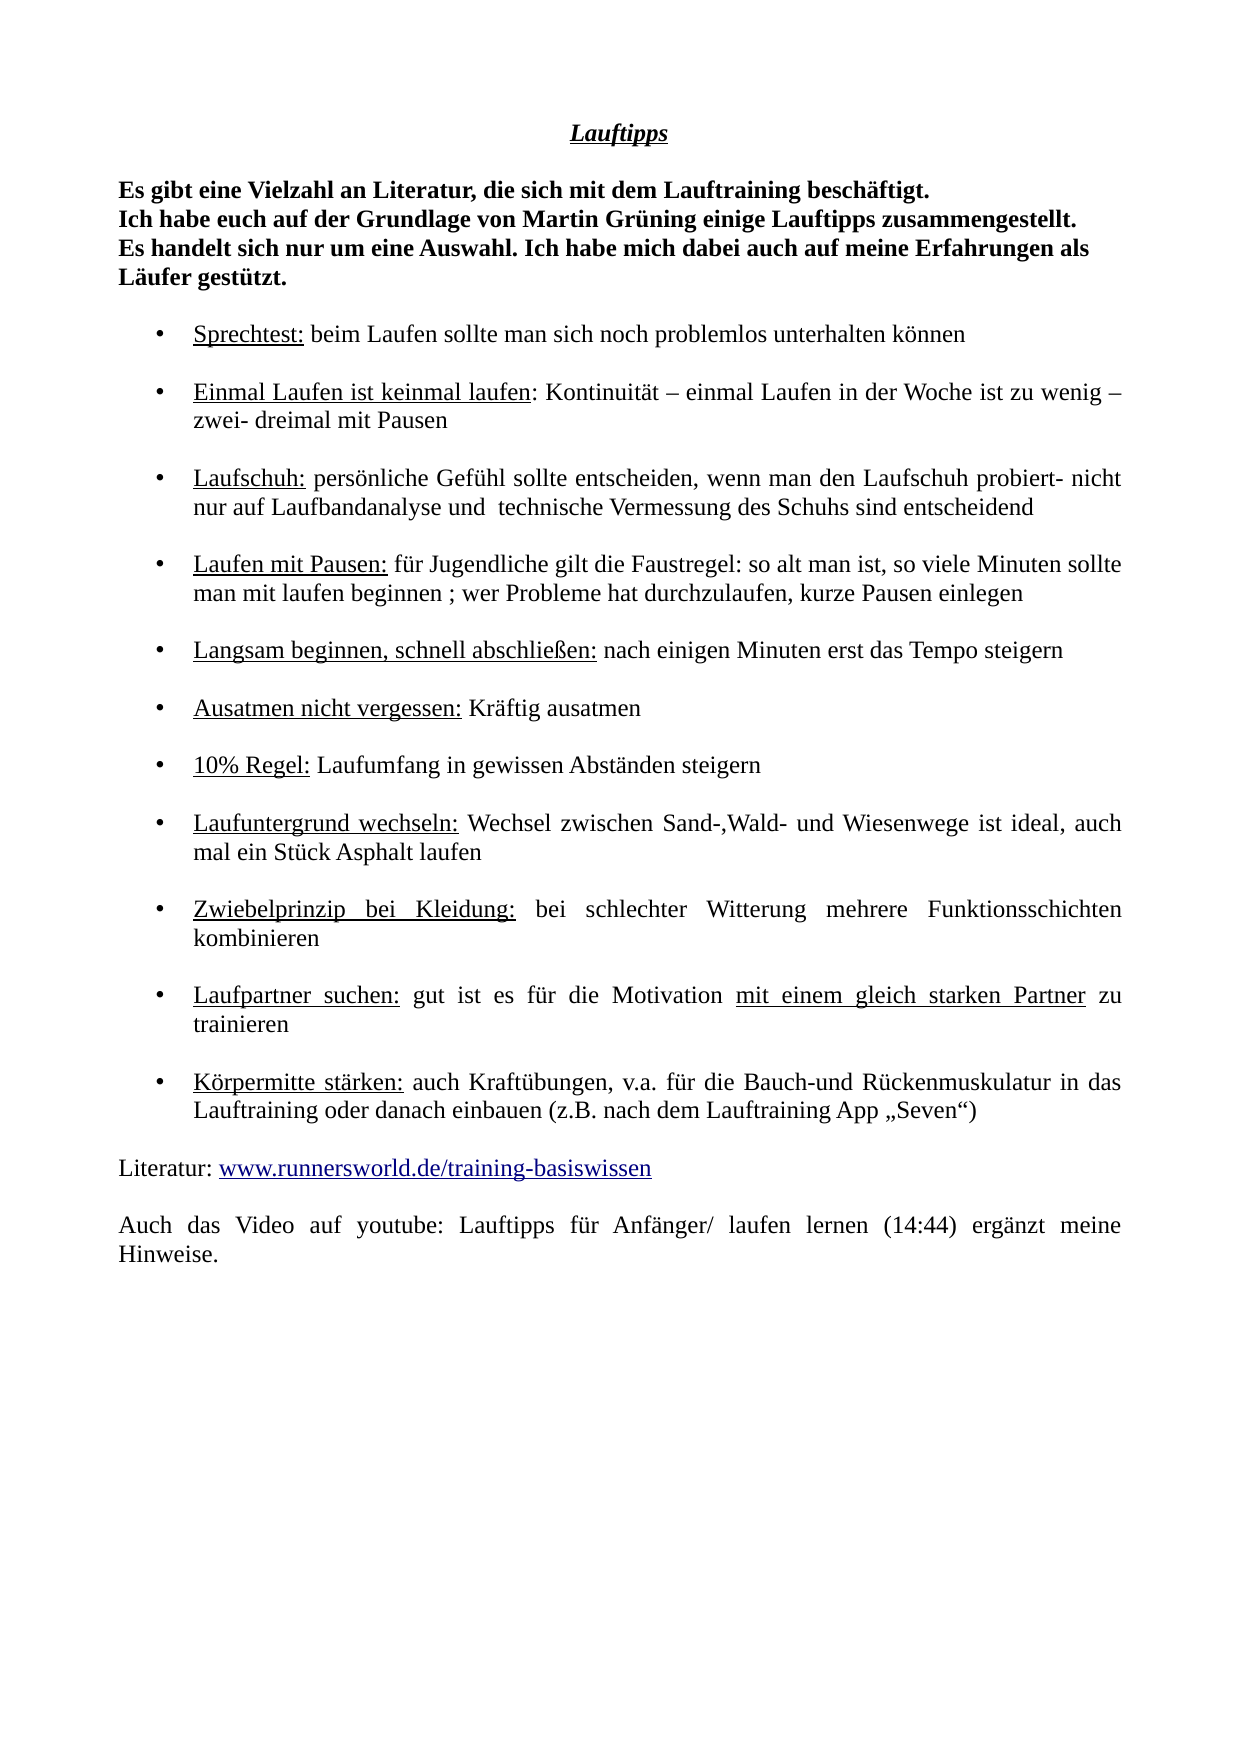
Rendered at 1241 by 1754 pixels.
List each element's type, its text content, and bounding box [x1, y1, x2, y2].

list Laufen mit Pausen: für Jugendliche gilt die Faustregel: so alt man ist, so viele Minuten sollte man mit laufen beginnen ; wer Probleme hat durchzulaufen, kurze Pausen einlegen [156, 549, 1122, 607]
text Auch das Video auf youtube: Lauftipps für Anfänger/ laufen lernen (14:44) ergänzt meine Hinweise. [118, 1211, 1122, 1268]
list Einmal Laufen ist keinmal laufen: Kontinuität – einmal Laufen in der Woche ist zu wenig – zwei- dreimal mit Pausen [156, 377, 1122, 434]
list Zwiebelprinzip bei Kleidung: bei schlechter Witterung mehrere Funktionsschichten kombinieren [156, 894, 1122, 952]
text Es handelt sich nur um eine Auswahl. Ich habe mich dabei auch auf meine Erfahrungen als Läufer gestützt. [118, 233, 1122, 291]
list Laufschuh: persönliche Gefühl sollte entscheiden, wenn man den Laufschuh probiert- nicht nur auf Laufbandanalyse und technische Vermessung des Schuhs sind entscheidend [156, 463, 1122, 521]
list Langsam beginnen, schnell abschließen: nach einigen Minuten erst das Tempo steigern [156, 636, 1122, 664]
list Laufpartner suchen: gut ist es für die Motivation mit einem gleich starken Partner zu trainieren [156, 981, 1122, 1038]
list Ausatmen nicht vergessen: Kräftig ausatmen [156, 693, 1122, 722]
text Ich habe euch auf der Grundlage von Martin Grüning einige Lauftipps zusammengestellt. [118, 204, 1122, 233]
text Lauftipps [118, 118, 1122, 147]
text Literatur: www.runnersworld.de/training-basiswissen [118, 1153, 1122, 1182]
list Körpermitte stärken: auch Kraftübungen, v.a. für die Bauch-und Rückenmuskulatur in das Lauftraining oder danach einbauen (z.B. nach dem Lauftraining App „Seven“) [156, 1067, 1122, 1124]
list 10% Regel: Laufumfang in gewissen Abständen steigern [156, 751, 1122, 779]
list Sprechtest: beim Laufen sollte man sich noch problemlos unterhalten können [156, 319, 1122, 348]
list Laufuntergrund wechseln: Wechsel zwischen Sand-,Wald- und Wiesenwege ist ideal, auch mal ein Stück Asphalt laufen [156, 808, 1122, 866]
text Es gibt eine Vielzahl an Literatur, die sich mit dem Lauftraining beschäftigt. [118, 176, 1122, 204]
